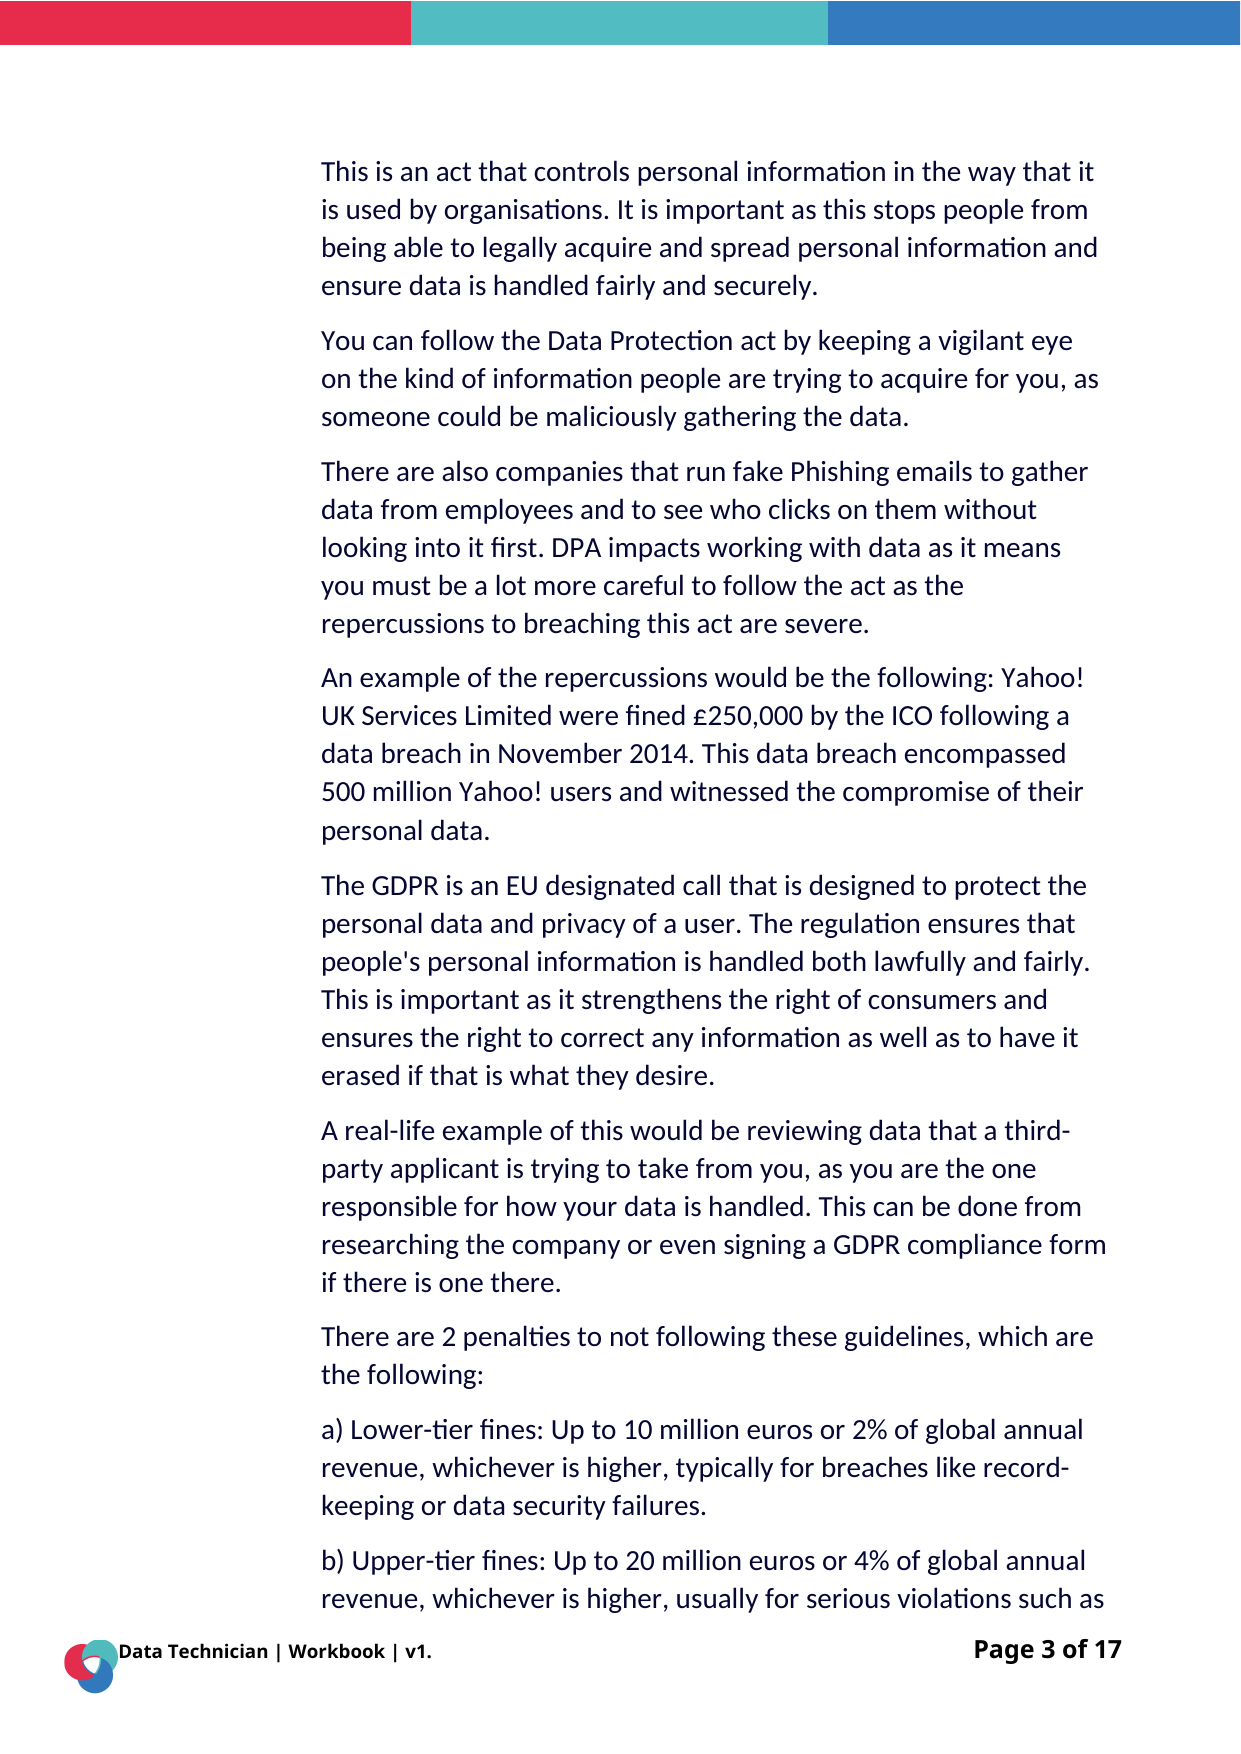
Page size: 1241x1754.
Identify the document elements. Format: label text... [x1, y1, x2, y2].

table_header This is an act that controls personal information in the way that it is used by organisations. It is important as this stops people from being able to legally acquire and spread personal information and ensure data is handled fairly and securely. You can follow the Data Protection act by keeping a vigilant eye on the kind of information people are trying to acquire for you, as someone could be maliciously gathering the data. There are also companies that run fake Phishing emails to gather data from employees and to see who clicks on them without looking into it first. DPA impacts working with data as it means you must be a lot more careful to follow the act as the repercussions to breaching this act are severe. An example of the repercussions would be the following: Yahoo! UK Services Limited were fined £250,000 by the ICO following a data breach in November 2014. This data breach encompassed 500 million Yahoo! users and witnessed the compromise of their personal data. [310, 153, 1121, 866]
table_header Data Protection Act [119, 153, 309, 866]
table_cell GDPR [119, 867, 309, 1616]
table_cell The GDPR is an EU designated call that is designed to protect the personal data and privacy of a user. The regulation ensures that people's personal information is handled both lawfully and fairly. This is important as it strengthens the right of consumers and ensures the right to correct any information as well as to have it erased if that is what they desire. A real-life example of this would be reviewing data that a third-party applicant is trying to take from you, as you are the one responsible for how your data is handled. This can be done from researching the company or even signing a GDPR compliance form if there is one there. There are 2 penalties to not following these guidelines, which are the following: a) Lower-tier fines: Up to 10 million euros or 2% of global annual revenue, whichever is higher, typically for breaches like record-keeping or data security failures. b) Upper-tier fines: Up to 20 million euros or 4% of global annual revenue, whichever is higher, usually for serious violations such as [310, 867, 1121, 1616]
